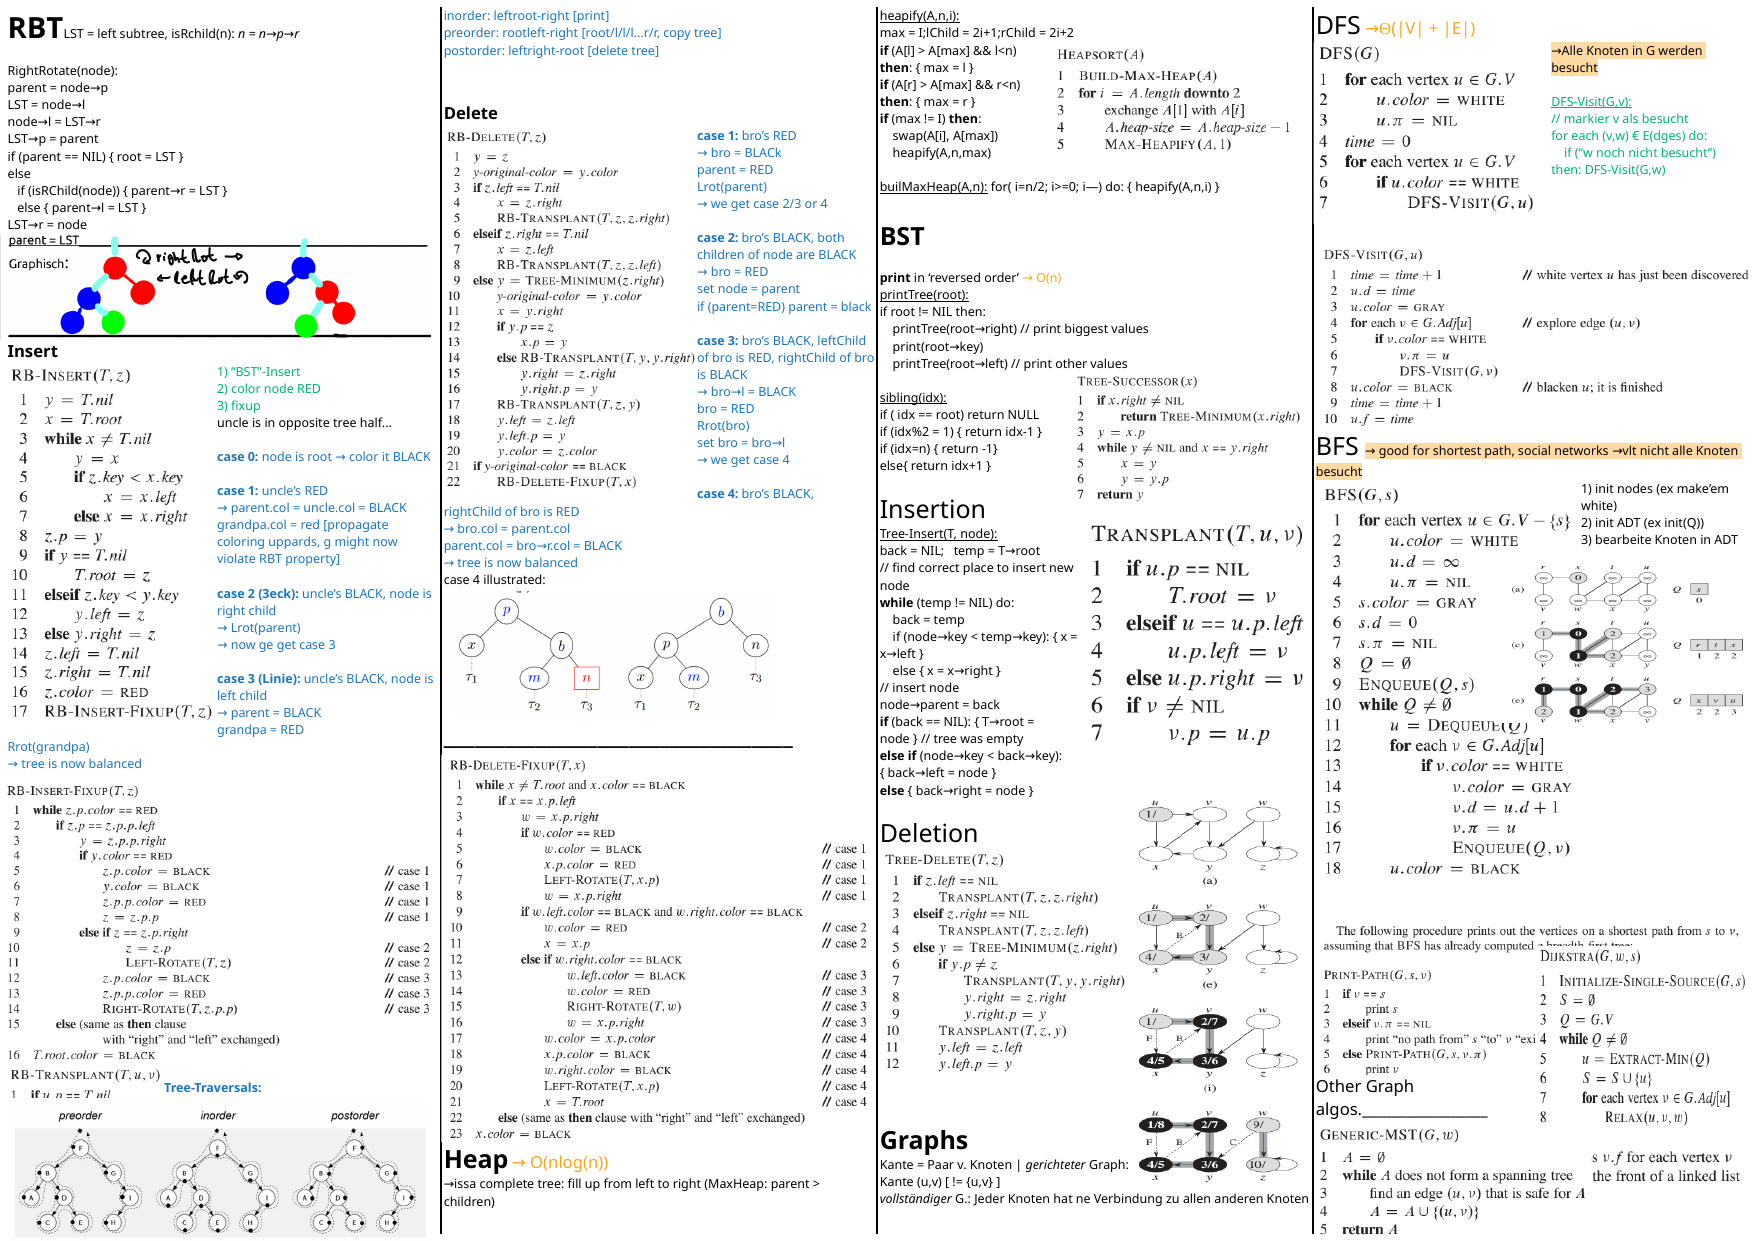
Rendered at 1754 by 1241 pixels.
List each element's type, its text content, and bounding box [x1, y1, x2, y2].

text 3) fixup [217, 397, 438, 414]
text RBTLST = left subtree, isRchild(n): n = n→p→r [7, 7, 438, 47]
text if (idx%2 = 1) { return idx-1 } [879, 423, 1076, 440]
text 1) “BST”-Insert [217, 363, 438, 380]
text Deletion [879, 816, 1133, 850]
picture [1133, 795, 1303, 1183]
picture [1315, 919, 1754, 1241]
text case 2: bro’s BLACK, both children of node are BLACK [697, 229, 874, 263]
picture [1076, 373, 1302, 505]
picture [1081, 511, 1312, 749]
text → we get case 2/3 or 4 [697, 195, 874, 212]
text → we get case 4 [697, 451, 874, 468]
picture [450, 591, 775, 718]
text printTree(root): [879, 286, 1310, 303]
text case 0: node is root → color it BLACK [217, 448, 438, 465]
picture [0, 235, 431, 340]
text while (temp != NIL) do: [879, 594, 1081, 611]
text __________________________________ [443, 588, 874, 751]
text Tree-Traversals: [7, 773, 438, 1096]
text vollständiger G.: Jeder Knoten hat ne Verbindung zu allen anderen Knoten [879, 1191, 1310, 1208]
text grandpa = RED [7, 721, 438, 738]
text → parent.col = uncle.col = BLACK [217, 499, 438, 516]
text case 1: uncle’s RED [217, 482, 438, 499]
text parent.col = bro→r.col = BLACK [443, 537, 874, 554]
text → bro = RED [697, 263, 874, 281]
text back = temp [879, 611, 1081, 628]
text parent = RED [697, 161, 874, 178]
text builMaxHeap(A,n): for( i=n/2; i>=0; i—) do: { heapify(A,n,i) } [879, 178, 1310, 195]
text swap(A[i], A[max]) [879, 127, 1051, 144]
text printTree(root→right) // print biggest values [879, 321, 1310, 338]
text node→l = LST→r [7, 113, 438, 131]
text RightRotate(node): [7, 62, 438, 79]
text print in ‘reversed order’ → O(n) [879, 269, 1310, 286]
picture [882, 850, 1130, 1076]
text DFS-Visit(G,v): [1551, 93, 1746, 110]
text bro = RED [697, 400, 874, 417]
text else { back→right = node } [879, 782, 1310, 799]
text printTree(root→left) // print other values [879, 355, 1310, 372]
text 1) init nodes (ex make’em white) [1316, 480, 1746, 514]
text Heap → O(nlog(n)) [443, 751, 874, 1176]
text preorder: rootleft-right [root/l/l/l...r/r, copy tree] [443, 24, 874, 42]
text LST = node→l [7, 96, 438, 113]
text else { x = x→right } [879, 662, 1081, 679]
text max = I;lChild = 2i+1;rChild = 2i+2 [879, 24, 1310, 42]
text LST→r = node [7, 216, 438, 233]
text BST [879, 218, 1310, 252]
text uncle is in opposite tree half... [217, 414, 438, 431]
text → tree is now balanced [7, 756, 438, 773]
text sibling(idx): [879, 389, 1076, 406]
text set node = parent [697, 281, 874, 298]
text Other Graph algos._________________ [1316, 907, 1746, 1120]
picture [1051, 45, 1296, 154]
text if (parent == NIL) { root = LST } [7, 148, 438, 165]
text case 2 (3eck): uncle’s BLACK, node is right child → Lrot(parent) [217, 585, 438, 636]
text case 3: bro’s BLACK, leftChild of bro is RED, rightChild of bro is BLACK [697, 332, 874, 383]
text if ( idx == root) return NULL [879, 406, 1076, 423]
picture [1318, 482, 1754, 881]
text postorder: leftright-root [delete tree] [443, 42, 874, 59]
picture [1319, 244, 1751, 429]
text grandpa.col = red [propagate coloring uppards, g might now violate RBT property] [217, 516, 438, 568]
text Lrot(parent) [697, 178, 874, 195]
text parent = node→p [7, 79, 438, 96]
text if (node→key < temp→key): { x = x→left } [879, 628, 1081, 662]
text 2) init ADT (ex init(Q)) [1581, 514, 1746, 531]
text Delete [443, 93, 874, 127]
text 2) color node RED [217, 380, 438, 397]
text if (back == NIL): { T→root = node } // tree was empty [879, 713, 1081, 747]
text else [7, 165, 438, 182]
picture [5, 362, 217, 727]
text BFS → good for shortest path, social networks →vlt nicht alle Knoten besucht [1316, 212, 1746, 480]
text case 4 illustrated: [443, 571, 874, 588]
text set bro = bro→l [697, 434, 874, 451]
text → tree is now balanced [443, 554, 874, 571]
text heapify(A,n,max) [879, 144, 1310, 161]
text if (max != I) then: [879, 110, 1051, 127]
text case 1: bro’s RED [697, 127, 874, 144]
picture [0, 782, 434, 1241]
text →Alle Knoten in G werden besucht [1551, 42, 1746, 76]
text Rrot(bro) [697, 417, 874, 434]
text if (parent=RED) parent = black [697, 298, 874, 315]
text Graphs [879, 1122, 1133, 1156]
text if (“w noch nicht besucht”) then: DFS-Visit(G,w) [1551, 144, 1746, 178]
text else{ return idx+1 } [879, 457, 1076, 474]
text inorder: leftroot-right [print] [443, 7, 874, 24]
text // find correct place to insert new node [879, 559, 1081, 594]
text if (A[r] > A[max] && r<n) then: { max = r } [879, 76, 1051, 110]
text Tree-Insert(T, node): [879, 525, 1081, 542]
text [1303, 1122, 1310, 1156]
text else if (node→key < back→key): { back→left = node } [879, 747, 1310, 782]
picture [443, 126, 697, 491]
text Insertion [879, 491, 1310, 525]
text back = NIL; temp = T→root [879, 542, 1081, 559]
text DFS →Θ(|V| + |E|) [1316, 7, 1746, 42]
text else { parent→l = LST } [7, 199, 438, 216]
picture [441, 755, 873, 1142]
text Kante = Paar v. Knoten | gerichteter Graph: Kante (u,v) [ != {u,v} ] [879, 1156, 1310, 1191]
picture [1313, 42, 1551, 224]
text [1303, 816, 1310, 850]
text → now ge get case 3 [217, 636, 438, 653]
text → bro→l = BLACK [697, 383, 874, 400]
text →issa complete tree: fill up from left to right (MaxHeap: parent > children) [443, 1176, 874, 1210]
text 3) bearbeite Knoten in ADT [1581, 531, 1746, 548]
text Insert [7, 233, 438, 363]
text if (idx=n) { return -1} [879, 440, 1076, 457]
text if (A[l] > A[max] && l<n) then: { max = l } [879, 42, 1310, 76]
text print(root→key) [879, 338, 1310, 355]
text // markier v als besucht [1551, 110, 1746, 127]
text → bro.col = parent.col [443, 520, 874, 537]
text node→parent = back [879, 696, 1081, 713]
text // insert node [879, 679, 1081, 696]
text for each (v,w) € E(dges) do: [1551, 127, 1746, 144]
text → bro = BLACk [697, 144, 874, 161]
text if (isRChild(node)) { parent→r = LST } [7, 182, 438, 199]
text case 4: bro’s BLACK, rightChild of bro is RED [443, 486, 874, 520]
text case 3 (Linie): uncle’s BLACK, node is left child → parent = BLACK [217, 670, 438, 721]
text LST→p = parent [7, 131, 438, 148]
text heapify(A,n,i): [879, 7, 1310, 24]
text Rrot(grandpa) [7, 738, 438, 756]
text if root != NIL then: [879, 303, 1310, 321]
